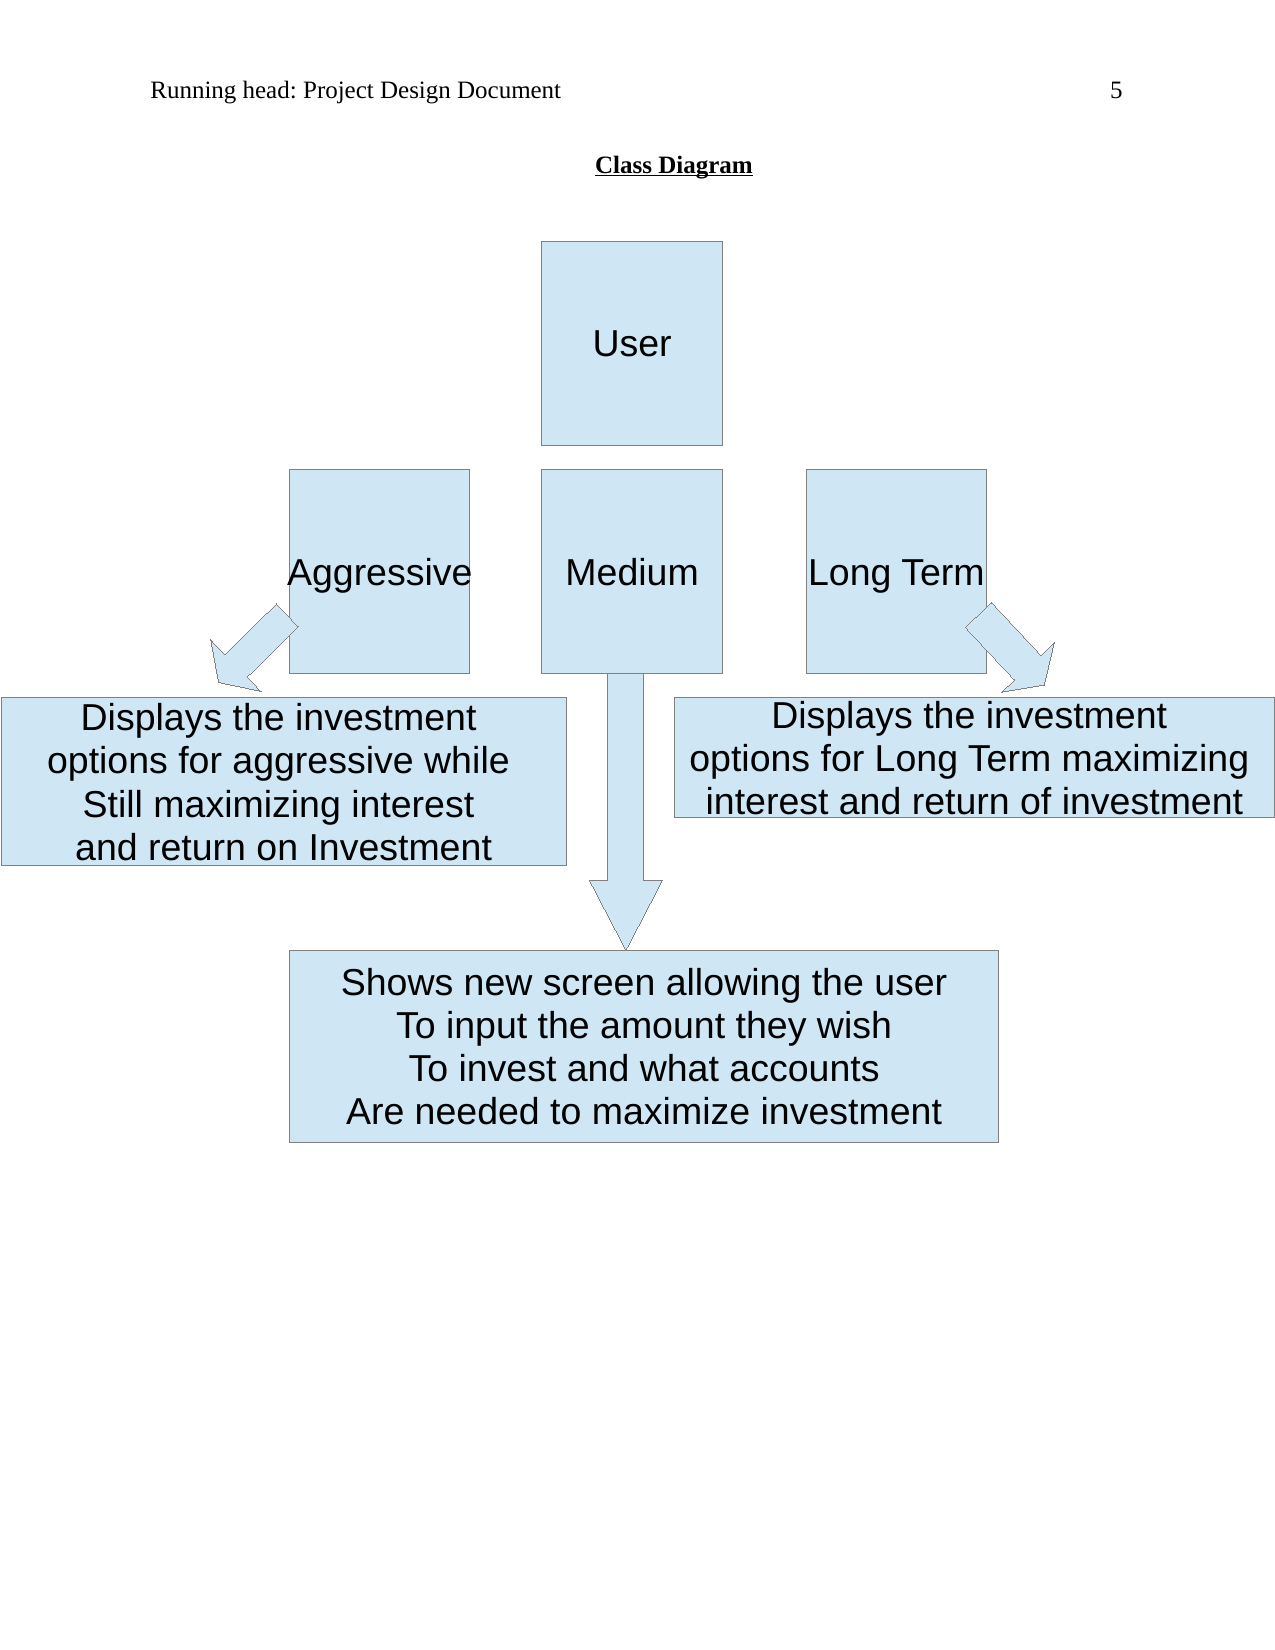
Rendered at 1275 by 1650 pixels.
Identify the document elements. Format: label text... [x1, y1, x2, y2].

text Class Diagram [225, 150, 1122, 178]
